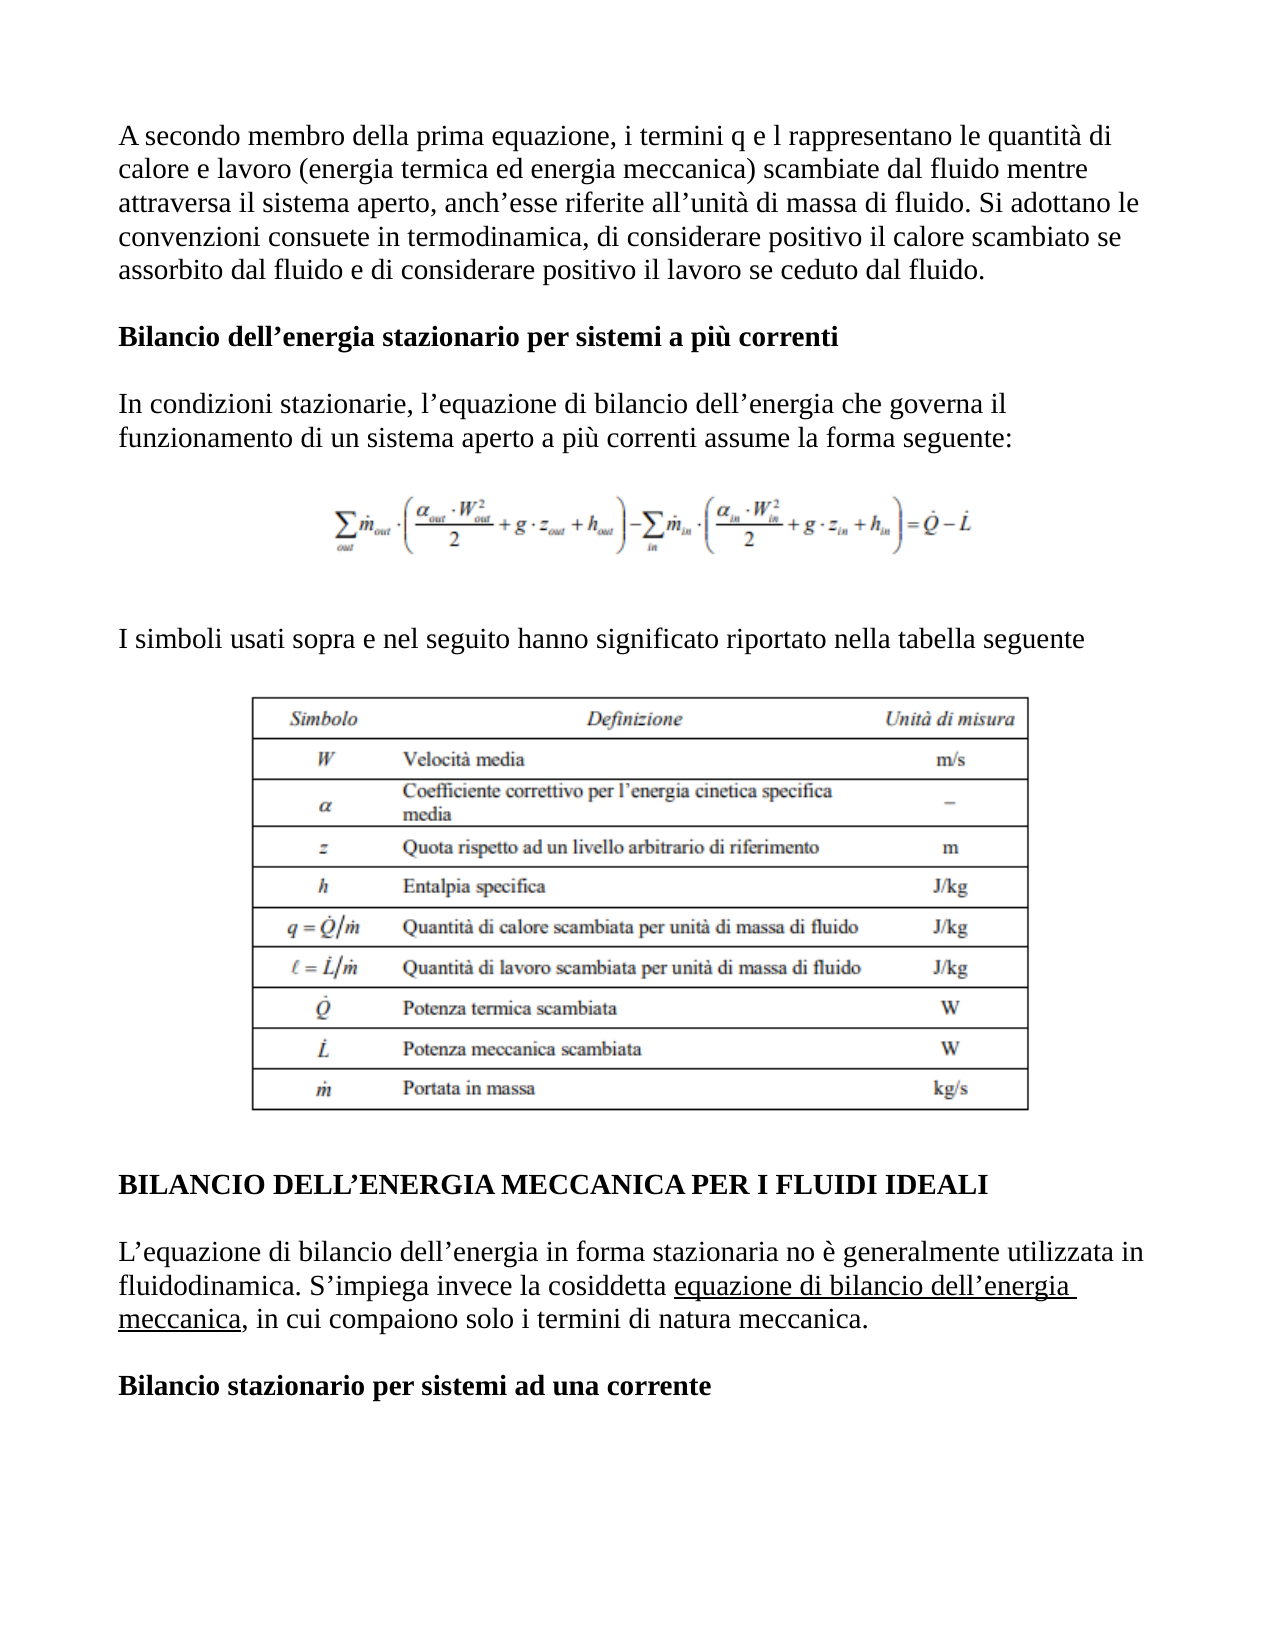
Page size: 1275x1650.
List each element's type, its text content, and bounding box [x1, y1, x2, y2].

text L’equazione di bilancio dell’energia in forma stazionaria no è generalmente utilizzata in fluidodinamica. S’impiega invece la cosiddetta equazione di bilancio dell’energia meccanica, in cui compaiono solo i termini di natura meccanica. [118, 1234, 1157, 1335]
text Bilancio dell’energia stazionario per sistemi a più correnti [118, 319, 1157, 353]
text Bilancio stazionario per sistemi ad una corrente [118, 1368, 1157, 1402]
text I simboli usati sopra e nel seguito hanno significato riportato nella tabella seguente [118, 621, 1157, 655]
picture [289, 487, 987, 567]
text A secondo membro della prima equazione, i termini q e l rappresentano le quantità di calore e lavoro (energia termica ed energia meccanica) scambiate dal fluido mentre attraversa il sistema aperto, anch’esse riferite all’unità di massa di fluido. Si adottano le convenzioni consuete in termodinamica, di considerare positivo il calore scambiato se assorbito dal fluido e di considerare positivo il lavoro se ceduto dal fluido. [118, 118, 1157, 286]
picture [236, 688, 1040, 1134]
text In condizioni stazionarie, l’equazione di bilancio dell’energia che governa il funzionamento di un sistema aperto a più correnti assume la forma seguente: [118, 386, 1157, 453]
text BILANCIO DELL’ENERGIA MECCANICA PER I FLUIDI IDEALI [118, 1167, 1157, 1201]
